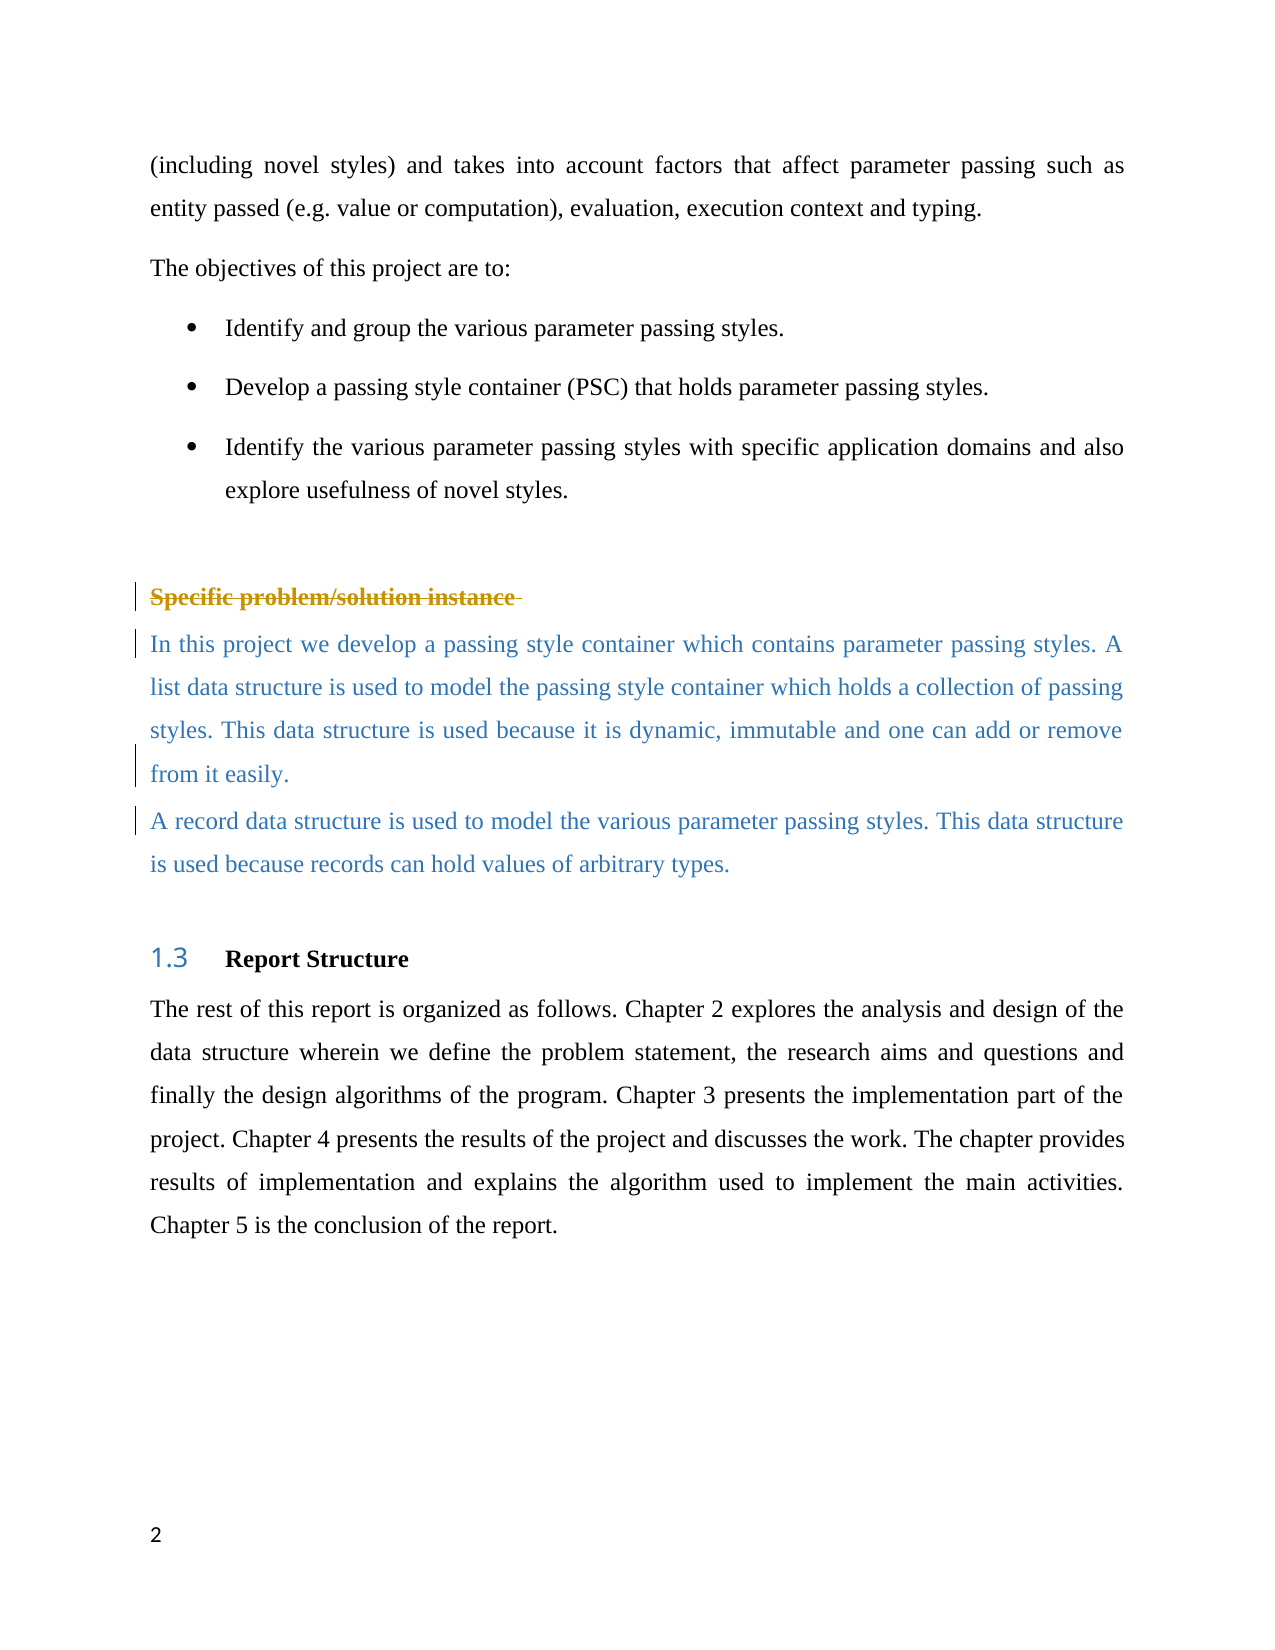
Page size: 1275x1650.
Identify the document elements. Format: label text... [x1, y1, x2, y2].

list Identify and group the various parameter passing styles. [187, 313, 1125, 341]
list Identify the various parameter passing styles with specific application domains and also explore usefulness of novel styles. [187, 432, 1125, 504]
text The objectives of this project are to: [150, 253, 1125, 282]
list Develop a passing style container (PSC) that holds parameter passing styles. [187, 372, 1125, 401]
subtitle In this project we develop a passing style container which contains parameter passing styles. A list data structure is used to model the passing style container which holds a collection of passing styles. This data structure is used because it is dynamic, immutable and one can add or remove from it easily. A record data structure is used to model the various parameter passing styles. This data structure is used because records can hold values of arbitrary types. [150, 582, 1125, 611]
text The rest of this report is organized as follows. Chapter 2 explores the analysis and design of the data structure wherein we define the problem statement, the research aims and questions and finally the design algorithms of the program. Chapter 3 presents the implementation part of the project. Chapter 4 presents the results of the project and discusses the work. The chapter provides results of implementation and explains the algorithm used to implement the main activities. Chapter 5 is the conclusion of the report. [150, 994, 1125, 1239]
subtitle Report Structure [150, 939, 1125, 976]
text (including novel styles) and takes into account factors that affect parameter passing such as entity passed (e.g. value or computation), evaluation, execution context and typing. [150, 150, 1125, 222]
